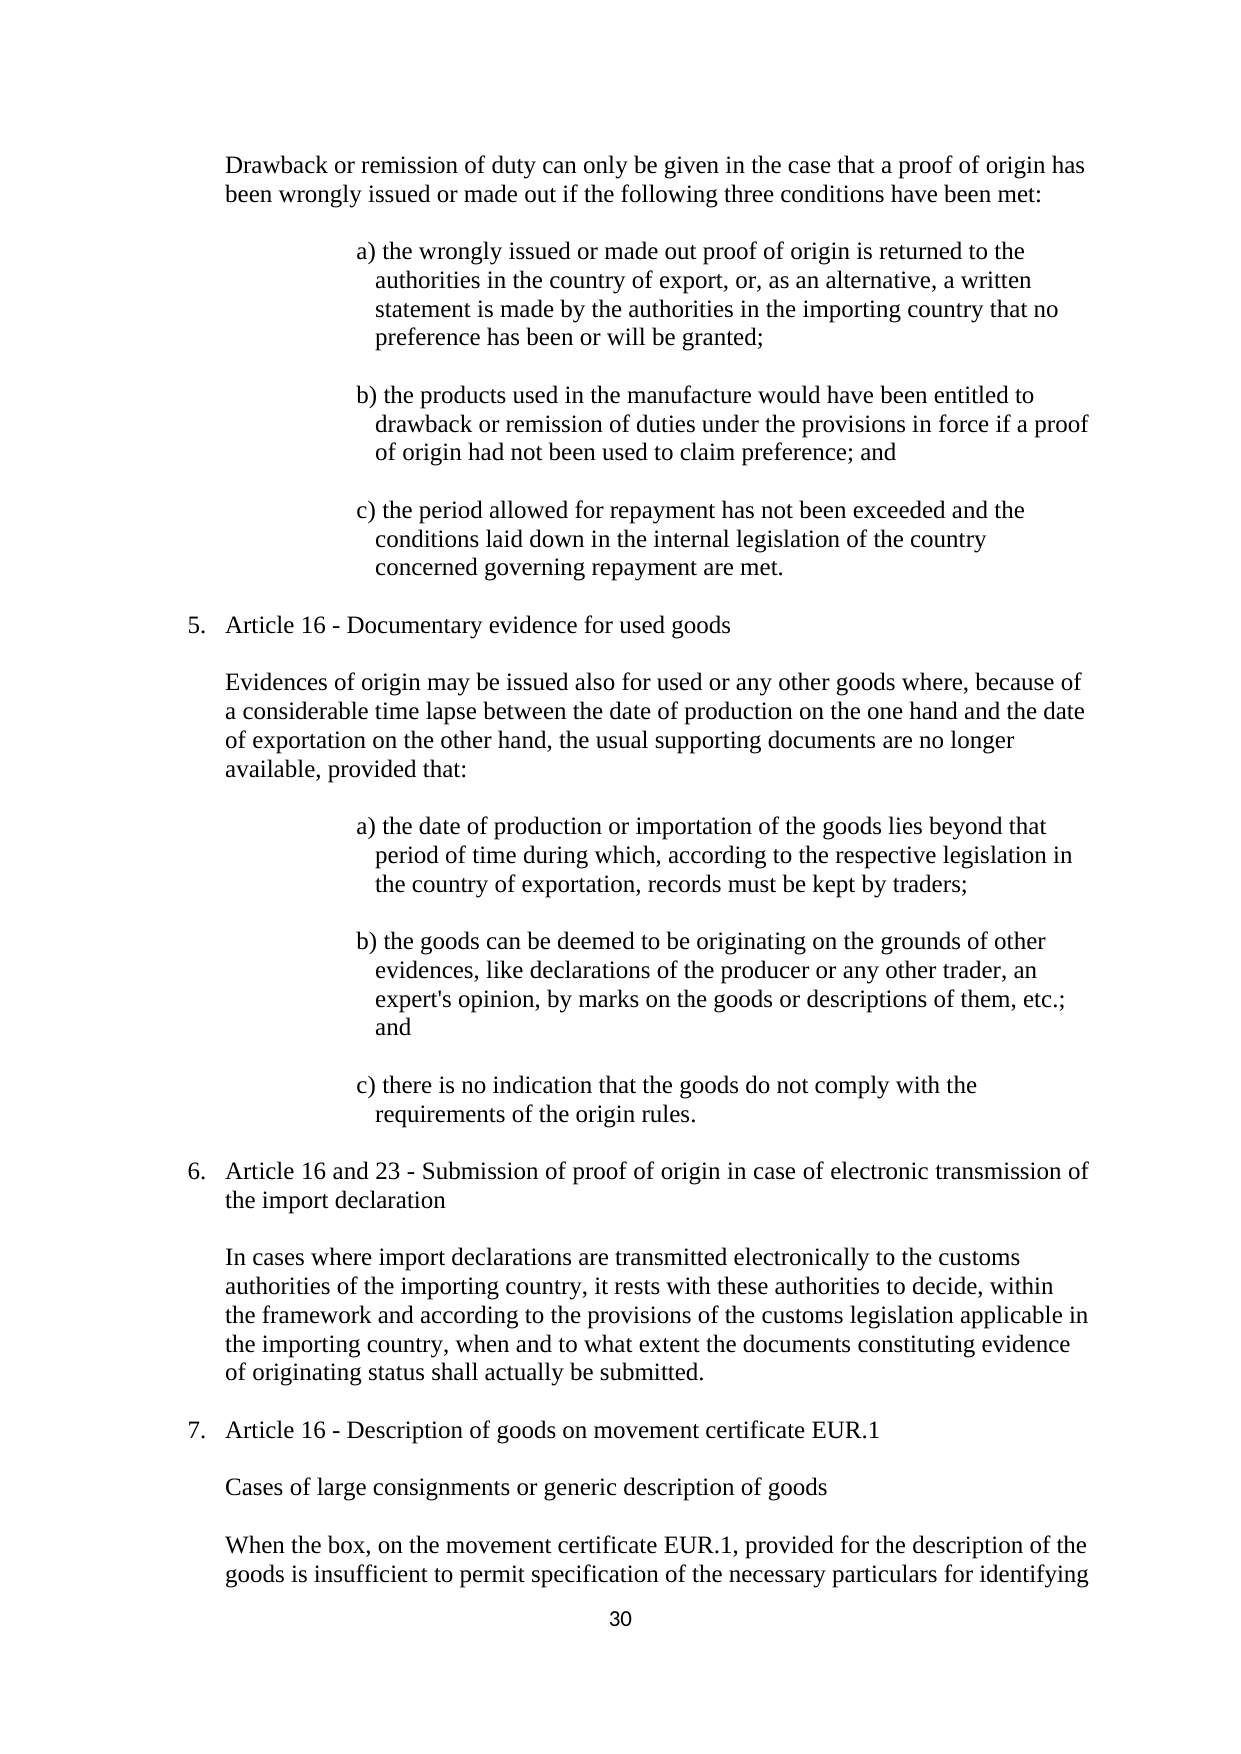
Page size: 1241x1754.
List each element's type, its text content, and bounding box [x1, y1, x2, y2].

list Article 16 - Documentary evidence for used goods [187, 610, 1090, 639]
list the date of production or importation of the goods lies beyond that period of time during which, according to the respective legislation in the country of exportation, records must be kept by traders; [356, 811, 1090, 897]
list the goods can be deemed to be originating on the grounds of other evidences, like declarations of the producer or any other trader, an expert's opinion, by marks on the goods or descriptions of them, etc.; and [356, 926, 1090, 1041]
list Article 16 and 23 - Submission of proof of origin in case of electronic transmission of the import declaration [187, 1156, 1090, 1214]
list there is no indication that the goods do not comply with the requirements of the origin rules. [356, 1070, 1090, 1127]
text Cases of large consignments or generic description of goods [150, 1472, 1090, 1501]
list the products used in the manufacture would have been entitled to drawback or remission of duties under the provisions in force if a proof of origin had not been used to claim preference; and [356, 380, 1090, 466]
list Article 16 - Description of goods on movement certificate EUR.1 [187, 1415, 1090, 1444]
text Drawback or remission of duty can only be given in the case that a proof of origin has been wrongly issued or made out if the following three conditions have been met: [225, 150, 1090, 207]
text When the box, on the movement certificate EUR.1, provided for the description of the goods is insufficient to permit specification of the necessary particulars for identifying [225, 1530, 1090, 1587]
text Evidences of origin may be issued also for used or any other goods where, because of a considerable time lapse between the date of production on the one hand and the date of exportation on the other hand, the usual supporting documents are no longer available, provided that: [225, 667, 1090, 782]
list the wrongly issued or made out proof of origin is returned to the authorities in the country of export, or, as an alternative, a written statement is made by the authorities in the importing country that no preference has been or will be granted; [356, 236, 1090, 351]
text In cases where import declarations are transmitted electronically to the customs authorities of the importing country, it rests with these authorities to decide, within the framework and according to the provisions of the customs legislation applicable in the importing country, when and to what extent the documents constituting evidence of originating status shall actually be submitted. [225, 1242, 1090, 1386]
list the period allowed for repayment has not been exceeded and the conditions laid down in the internal legislation of the country concerned governing repayment are met. [356, 495, 1090, 581]
